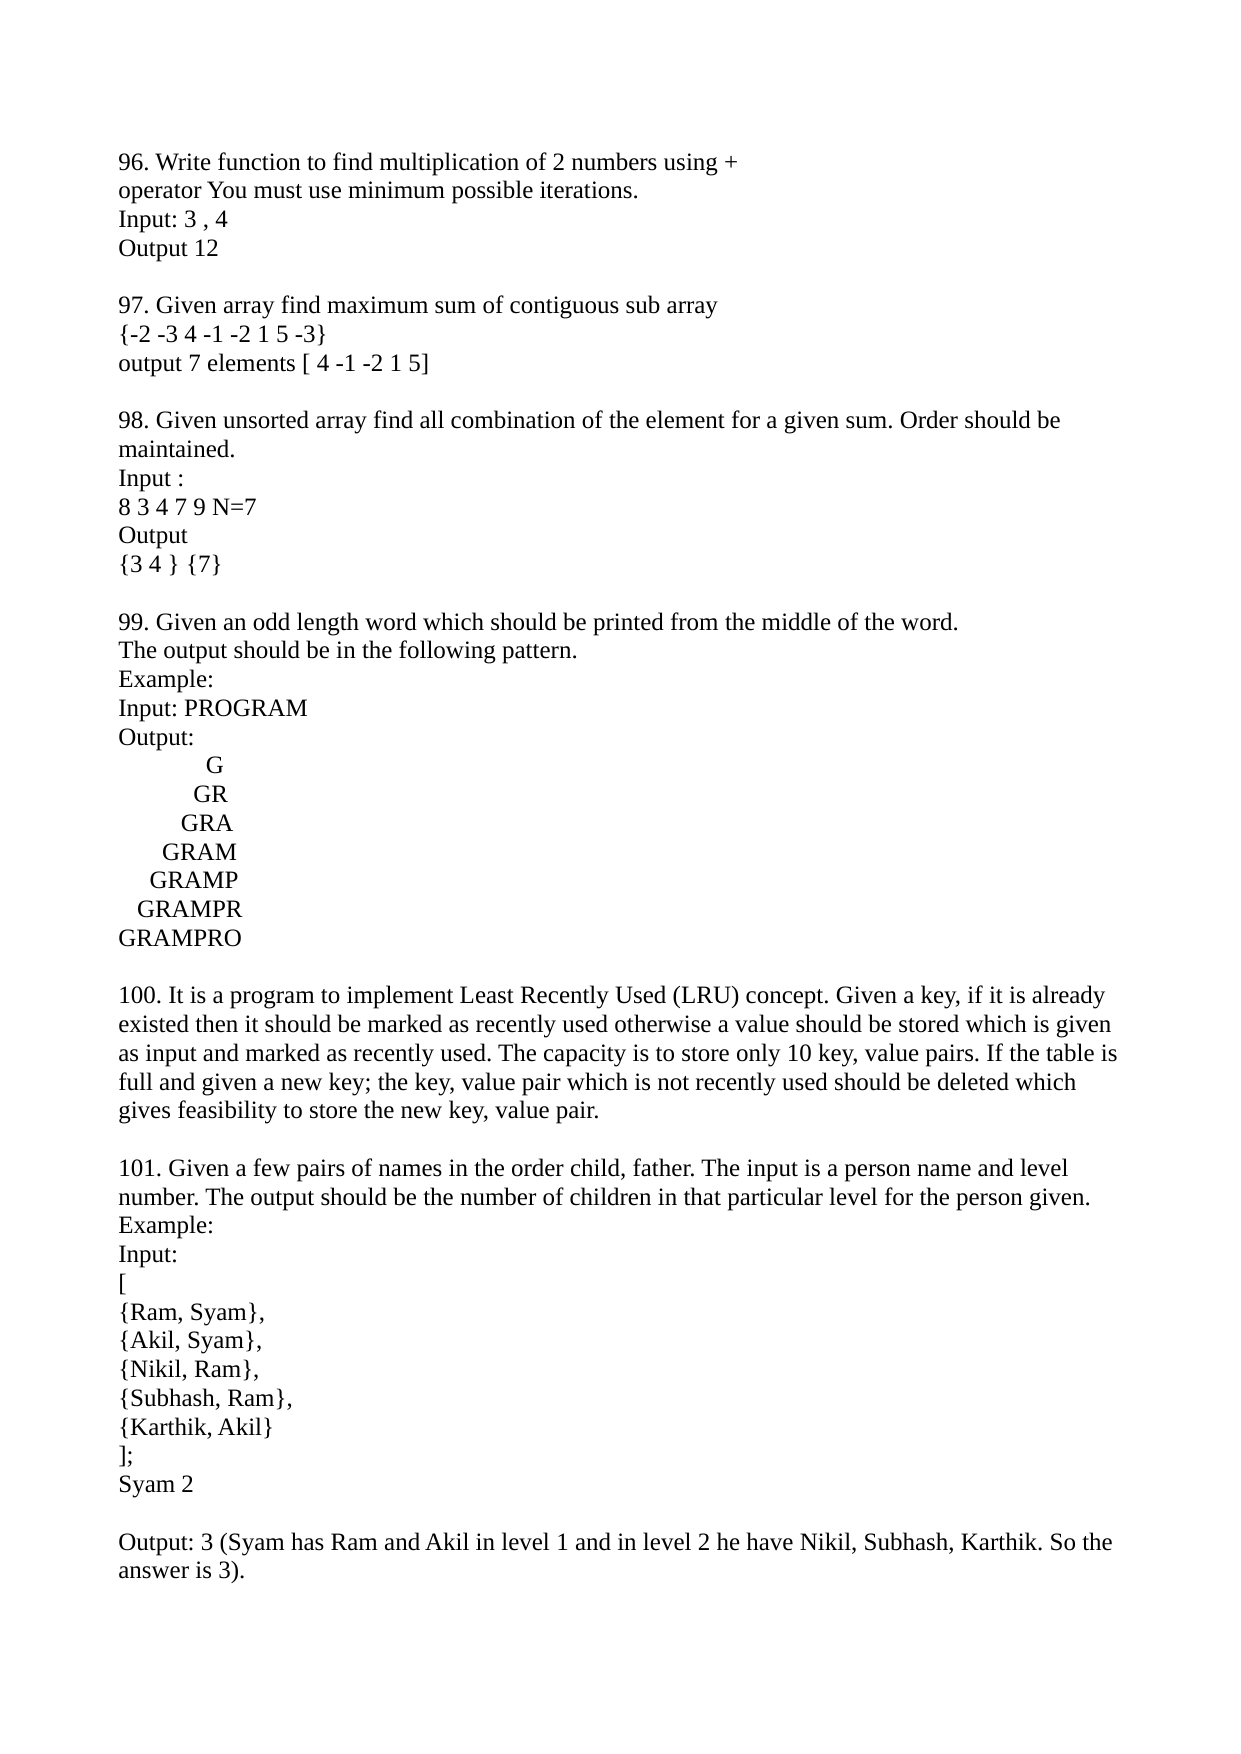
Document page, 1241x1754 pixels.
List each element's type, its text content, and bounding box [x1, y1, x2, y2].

text GRAMP [118, 866, 1122, 894]
text GRAM [118, 837, 1122, 866]
text 97. Given array find maximum sum of contiguous sub array [118, 291, 1122, 319]
text operator You must use minimum possible iterations. [118, 176, 1122, 204]
text Input: [118, 1239, 1122, 1268]
text GRAMPRO [118, 923, 1122, 952]
text {-2 -3 4 -1 -2 1 5 -3} [118, 319, 1122, 348]
text {Nikil, Ram}, [118, 1354, 1122, 1383]
text Input: PROGRAM [118, 693, 1122, 722]
text output 7 elements [ 4 -1 -2 1 5] [118, 348, 1122, 377]
text 96. Write function to find multiplication of 2 numbers using + [118, 147, 1122, 176]
text [ [118, 1268, 1122, 1297]
text Input : [118, 463, 1122, 492]
text G [118, 751, 1122, 779]
text GRAMPR [118, 894, 1122, 923]
text Output 12 [118, 233, 1122, 262]
text ]; [118, 1441, 1122, 1469]
text 101. Given a few pairs of names in the order child, father. The input is a person name and level number. The output should be the number of children in that particular level for the person given. [118, 1153, 1122, 1211]
text 99. Given an odd length word which should be printed from the middle of the word. [118, 607, 1122, 636]
text Example: [118, 664, 1122, 693]
text 8 3 4 7 9 N=7 [118, 492, 1122, 521]
text {3 4 } {7} [118, 549, 1122, 578]
text Syam 2 [118, 1469, 1122, 1498]
text 100. It is a program to implement Least Recently Used (LRU) concept. Given a key, if it is already existed then it should be marked as recently used otherwise a value should be stored which is given as input and marked as recently used. The capacity is to store only 10 key, value pairs. If the table is full and given a new key; the key, value pair which is not recently used should be deleted which gives feasibility to store the new key, value pair. [118, 981, 1122, 1124]
text {Ram, Syam}, [118, 1297, 1122, 1326]
text {Subhash, Ram}, [118, 1383, 1122, 1412]
text Output [118, 521, 1122, 549]
text {Akil, Syam}, [118, 1326, 1122, 1354]
text Example: [118, 1211, 1122, 1239]
text 98. Given unsorted array find all combination of the element for a given sum. Order should be maintained. [118, 406, 1122, 463]
text Output: [118, 722, 1122, 751]
text GR [118, 779, 1122, 808]
text The output should be in the following pattern. [118, 636, 1122, 664]
text Input: 3 , 4 [118, 204, 1122, 233]
text {Karthik, Akil} [118, 1412, 1122, 1441]
text Output: 3 (Syam has Ram and Akil in level 1 and in level 2 he have Nikil, Subhash, Karthik. So the answer is 3). [118, 1527, 1122, 1584]
text GRA [118, 808, 1122, 837]
